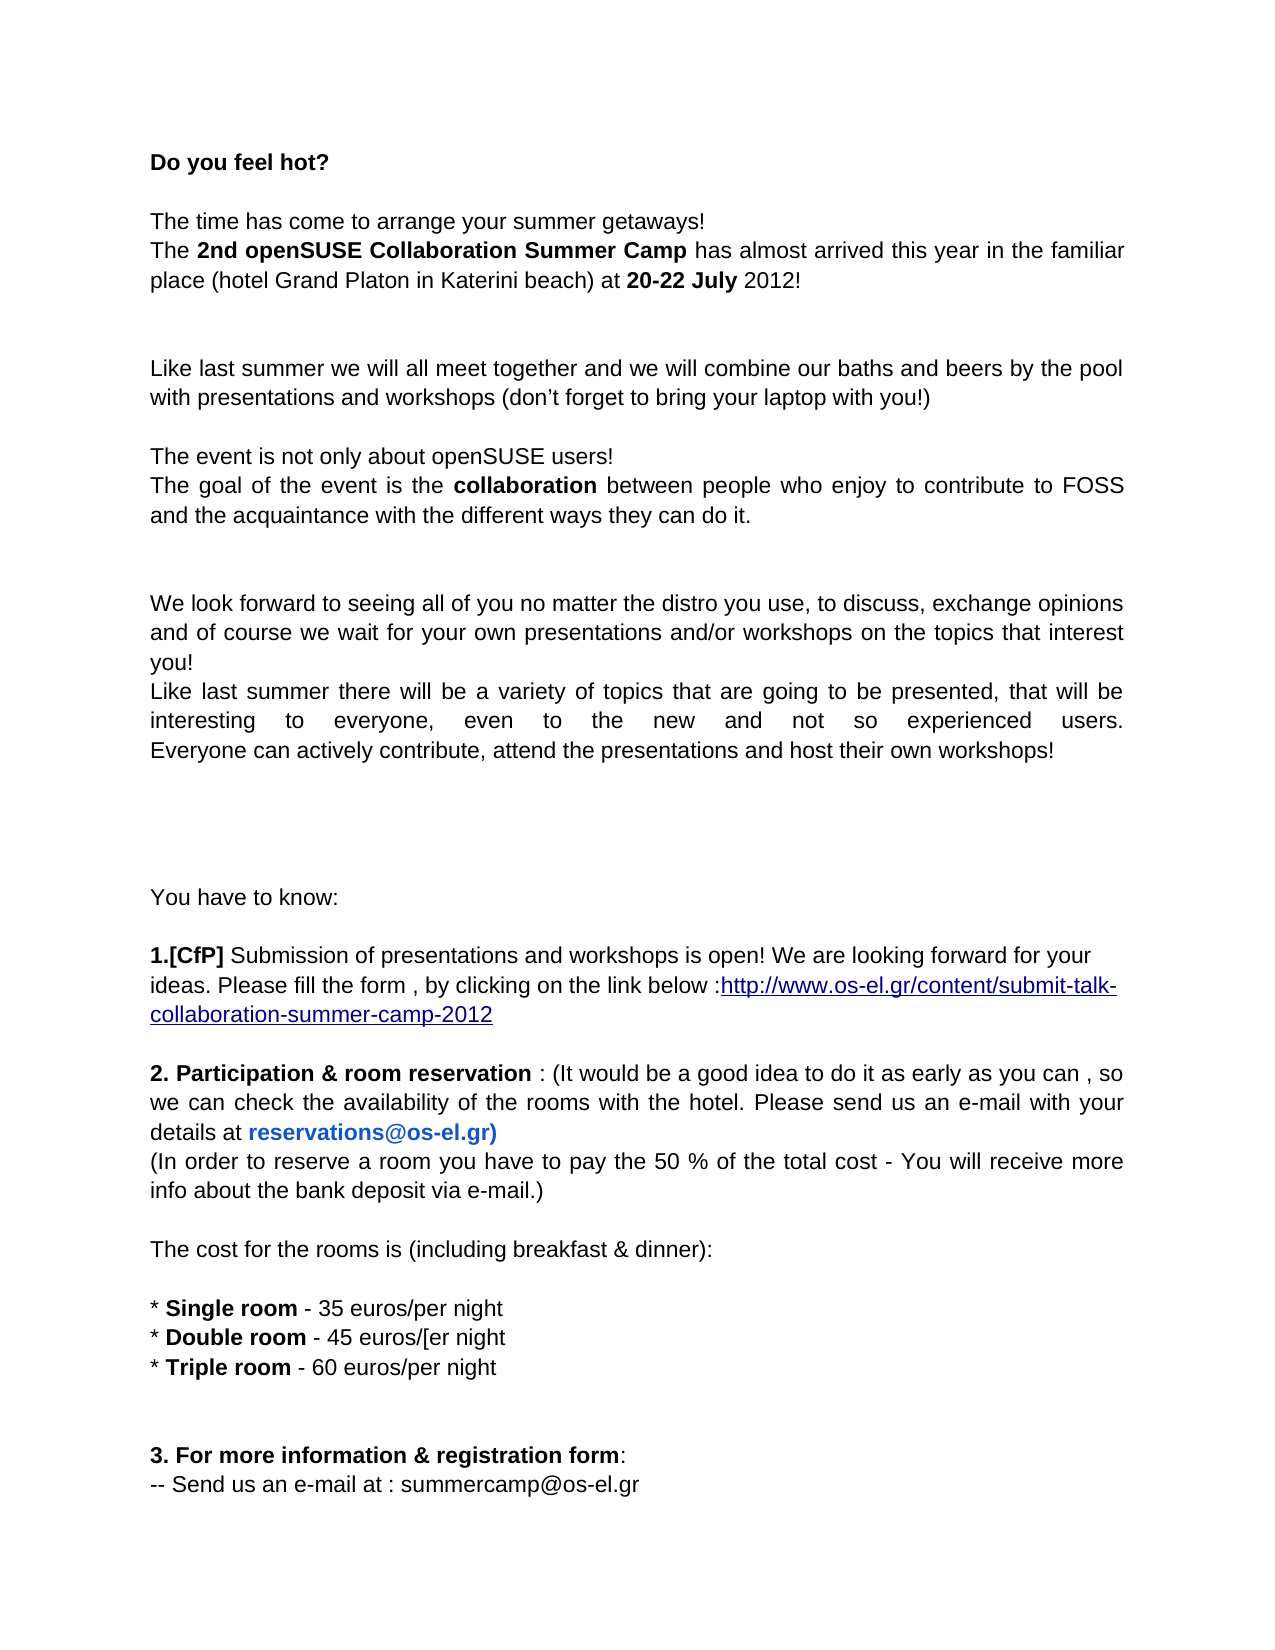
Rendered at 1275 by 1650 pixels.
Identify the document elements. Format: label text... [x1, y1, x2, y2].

text The event is not only about openSUSE users! [150, 444, 1125, 469]
text * Double room - 45 euros/[er night [150, 1325, 1125, 1351]
text The time has come to arrange your summer getaways! [150, 209, 1125, 234]
text You have to know: [150, 884, 1125, 910]
text Like last summer we will all meet together and we will combine our baths and beers by the pool with presentations and workshops (don’t forget to bring your laptop with you!) [150, 356, 1125, 411]
text 1.[CfP] Submission of presentations and workshops is open! We are looking forward for your ideas. Please fill the form , by clicking on the link below :http://www.os-el.gr/content/submit-talk-collaboration-summer-camp-2012 [150, 943, 1125, 1027]
text The cost for the rooms is (including breakfast & dinner): [150, 1237, 1125, 1262]
text We look forward to seeing all of you no matter the distro you use, to discuss, exchange opinions and of course we wait for your own presentations and/or workshops on the topics that interest you! Like last summer there will be a variety of topics that are going to be presented, that will be interesting to everyone, even to the new and not so experienced users. Everyone can actively contribute, attend the presentations and host their own workshops! [150, 591, 1125, 763]
text 3. For more information & registration form: [150, 1442, 1125, 1468]
text The 2nd openSUSE Collaboration Summer Camp has almost arrived this year in the familiar place (hotel Grand Platon in Katerini beach) at 20-22 July 2012! [150, 238, 1125, 293]
text 2. Participation & room reservation : (It would be a good idea to do it as early as you can , so we can check the availability of the rooms with the hotel. Please send us an e-mail with your details at reservations@os-el.gr) [150, 1061, 1125, 1145]
text -- Send us an e-mail at : summercamp@os-el.gr [150, 1472, 1125, 1497]
text * Single room - 35 euros/per night [150, 1296, 1125, 1321]
text The goal of the event is the collaboration between people who enjoy to contribute to FOSS and the acquaintance with the different ways they can do it. [150, 473, 1125, 528]
text * Triple room - 60 euros/per night [150, 1354, 1125, 1380]
text Do you feel hot? [150, 150, 1125, 176]
text (In order to reserve a room you have to pay the 50 % of the total cost - You will receive more info about the bank deposit via e-mail.) [150, 1149, 1125, 1204]
